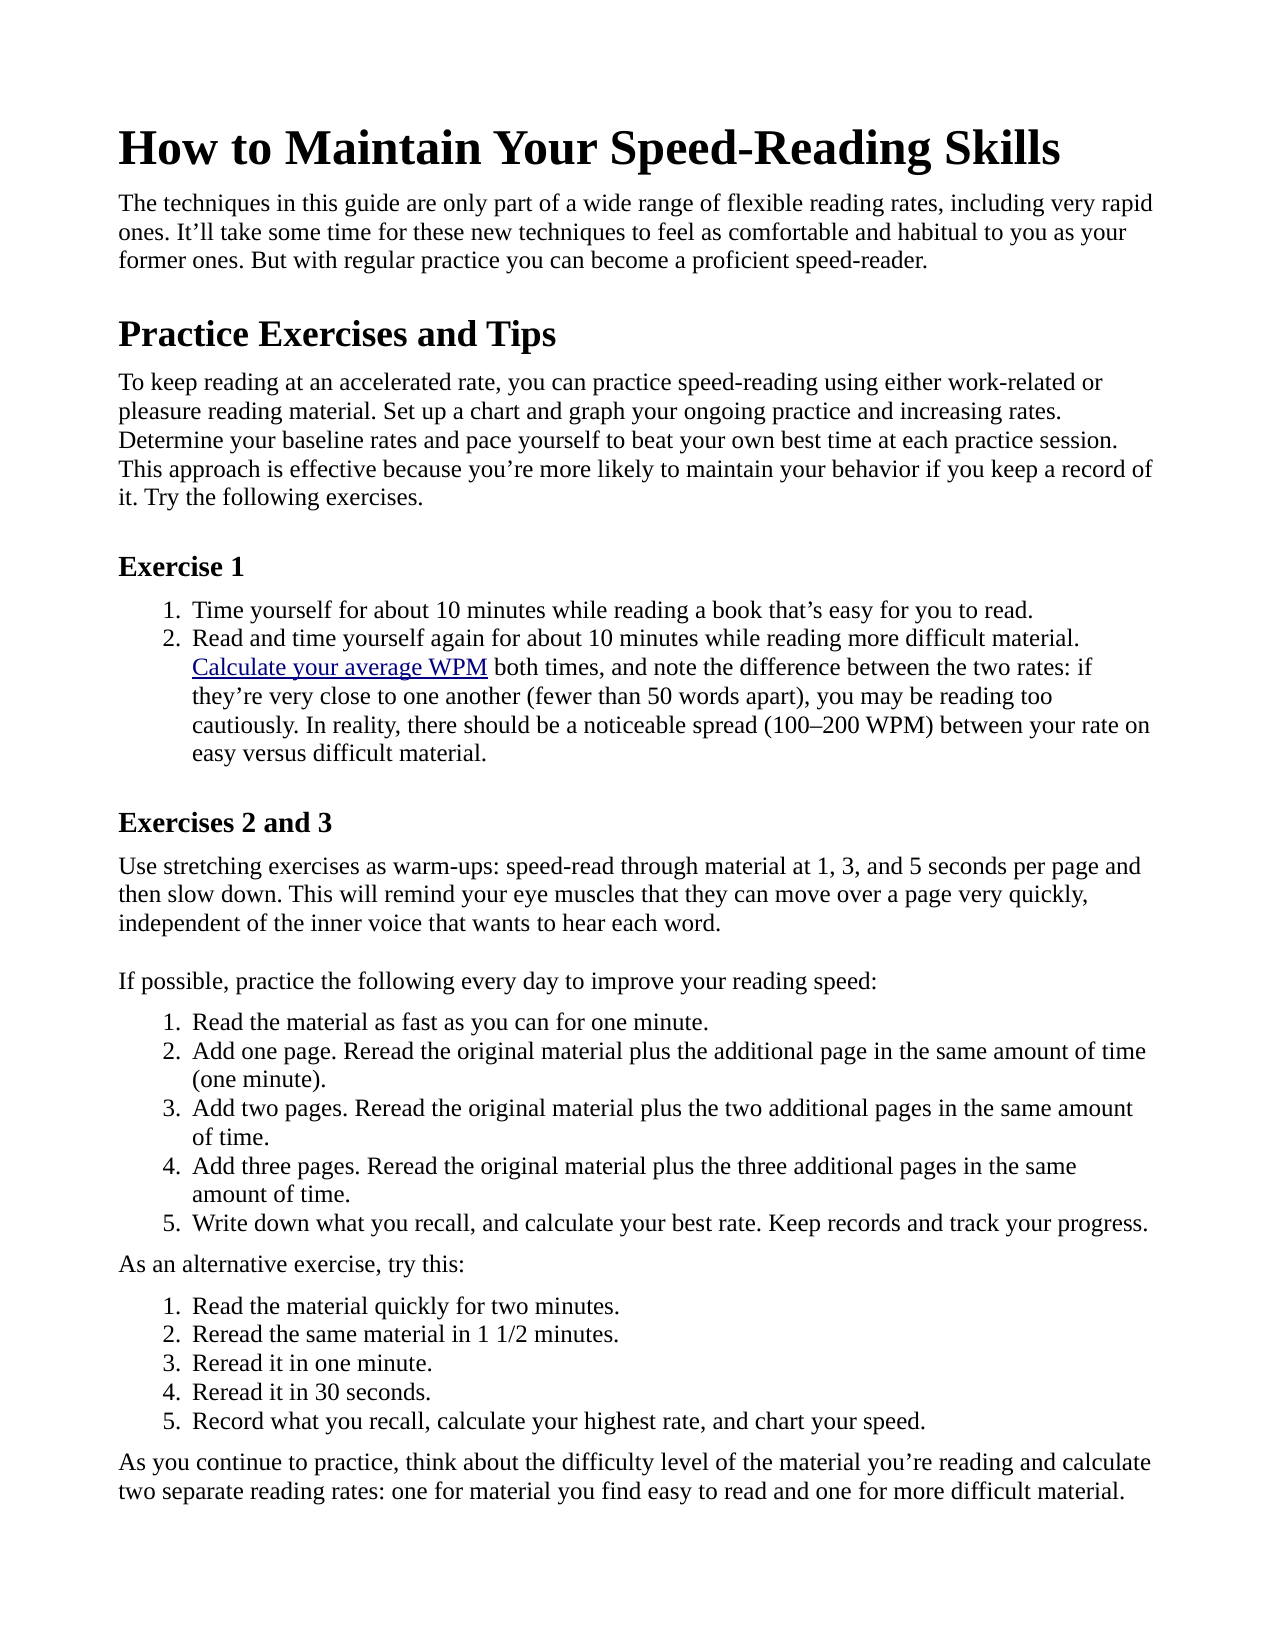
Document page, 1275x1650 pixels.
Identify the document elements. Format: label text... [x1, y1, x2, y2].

list Reread it in one minute. [162, 1348, 1157, 1377]
text The techniques in this guide are only part of a wide range of flexible reading rates, including very rapid ones. It’ll take some time for these new techniques to feel as comfortable and habitual to you as your former ones. But with regular practice you can become a proficient speed-reader. [118, 188, 1157, 274]
list Read the material quickly for two minutes. [162, 1291, 1157, 1319]
list Read the material as fast as you can for one minute. [162, 1007, 1157, 1036]
subtitle Exercise 1 [118, 549, 1157, 582]
list Write down what you recall, and calculate your best rate. Keep records and track your progress. [162, 1208, 1157, 1237]
list Time yourself for about 10 minutes while reading a book that’s easy for you to read. [162, 595, 1157, 623]
subtitle Exercises 2 and 3 [118, 805, 1157, 838]
list Add three pages. Reread the original material plus the three additional pages in the same amount of time. [162, 1151, 1157, 1208]
list Reread it in 30 seconds. [162, 1377, 1157, 1406]
text To keep reading at an accelerated rate, you can practice speed-reading using either work-related or pleasure reading material. Set up a chart and graph your ongoing practice and increasing rates. Determine your baseline rates and pace yourself to beat your own best time at each practice session. This approach is effective because you’re more likely to maintain your behavior if you keep a record of it. Try the following exercises. [118, 367, 1157, 511]
text As an alternative exercise, try this: [118, 1249, 1157, 1278]
subtitle How to Maintain Your Speed-Reading Skills [118, 118, 1157, 176]
list Reread the same material in 1 1/2 minutes. [162, 1319, 1157, 1348]
list Record what you recall, calculate your highest rate, and chart your speed. [162, 1406, 1157, 1434]
text Use stretching exercises as warm-ups: speed-read through material at 1, 3, and 5 seconds per page and then slow down. This will remind your eye muscles that they can move over a page very quickly, independent of the inner voice that wants to hear each word. [118, 851, 1157, 937]
text As you continue to practice, think about the difficulty level of the material you’re reading and calculate two separate reading rates: one for material you find easy to read and one for more difficult material. [118, 1447, 1157, 1504]
list Read and time yourself again for about 10 minutes while reading more difficult material. Calculate your average WPM both times, and note the difference between the two rates: if they’re very close to one another (fewer than 50 words apart), you may be reading too cautiously. In reality, there should be a noticeable spread (100–200 WPM) between your rate on easy versus difficult material. [162, 623, 1157, 767]
list Add two pages. Reread the original material plus the two additional pages in the same amount of time. [162, 1093, 1157, 1151]
subtitle Practice Exercises and Tips [118, 312, 1157, 355]
list Add one page. Reread the original material plus the additional page in the same amount of time (one minute). [162, 1036, 1157, 1093]
text If possible, practice the following every day to improve your reading speed: [118, 966, 1157, 994]
